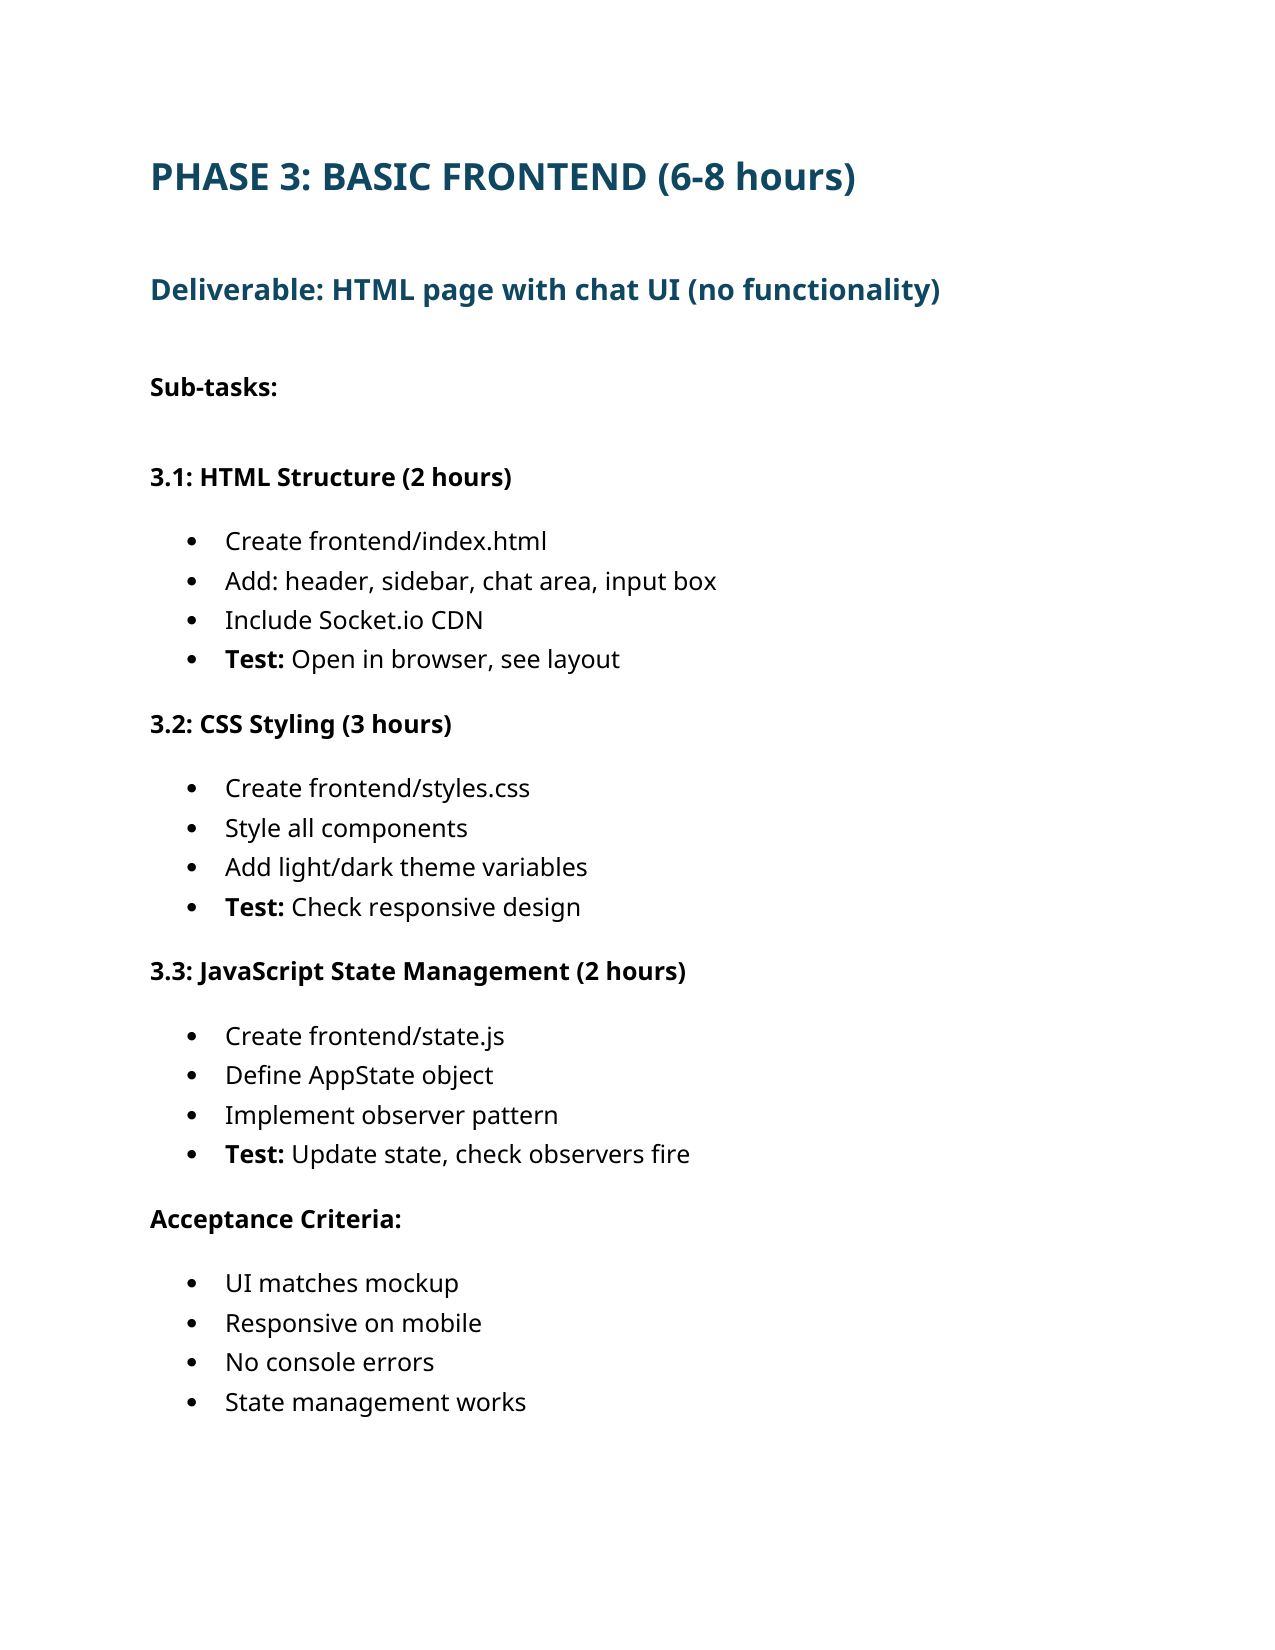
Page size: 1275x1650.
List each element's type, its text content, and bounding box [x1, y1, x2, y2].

list No console errors [187, 1345, 1125, 1379]
list Add: header, sidebar, chat area, input box [187, 563, 1125, 597]
list Add light/dark theme variables [187, 850, 1125, 884]
text Sub-tasks: [150, 370, 1125, 404]
text 3.3: JavaScript State Management (2 hours) [150, 954, 1125, 988]
list Define AppState object [187, 1058, 1125, 1092]
list Implement observer pattern [187, 1097, 1125, 1132]
list Test: Open in browser, see layout [187, 642, 1125, 676]
subtitle Deliverable: HTML page with chat UI (no functionality) [150, 269, 1125, 309]
list UI matches mockup [187, 1266, 1125, 1300]
list Create frontend/index.html [187, 524, 1125, 558]
subtitle PHASE 3: BASIC FRONTEND (6-8 hours) [150, 150, 1125, 201]
list Include Socket.io CDN [187, 603, 1125, 637]
text Acceptance Criteria: [150, 1201, 1125, 1236]
list Test: Update state, check observers fire [187, 1137, 1125, 1171]
list Style all components [187, 811, 1125, 845]
list Responsive on mobile [187, 1305, 1125, 1339]
list Create frontend/state.js [187, 1018, 1125, 1053]
text 3.2: CSS Styling (3 hours) [150, 707, 1125, 741]
list Create frontend/styles.css [187, 771, 1125, 805]
list Test: Check responsive design [187, 889, 1125, 924]
list State management works [187, 1384, 1125, 1418]
text 3.1: HTML Structure (2 hours) [150, 459, 1125, 493]
